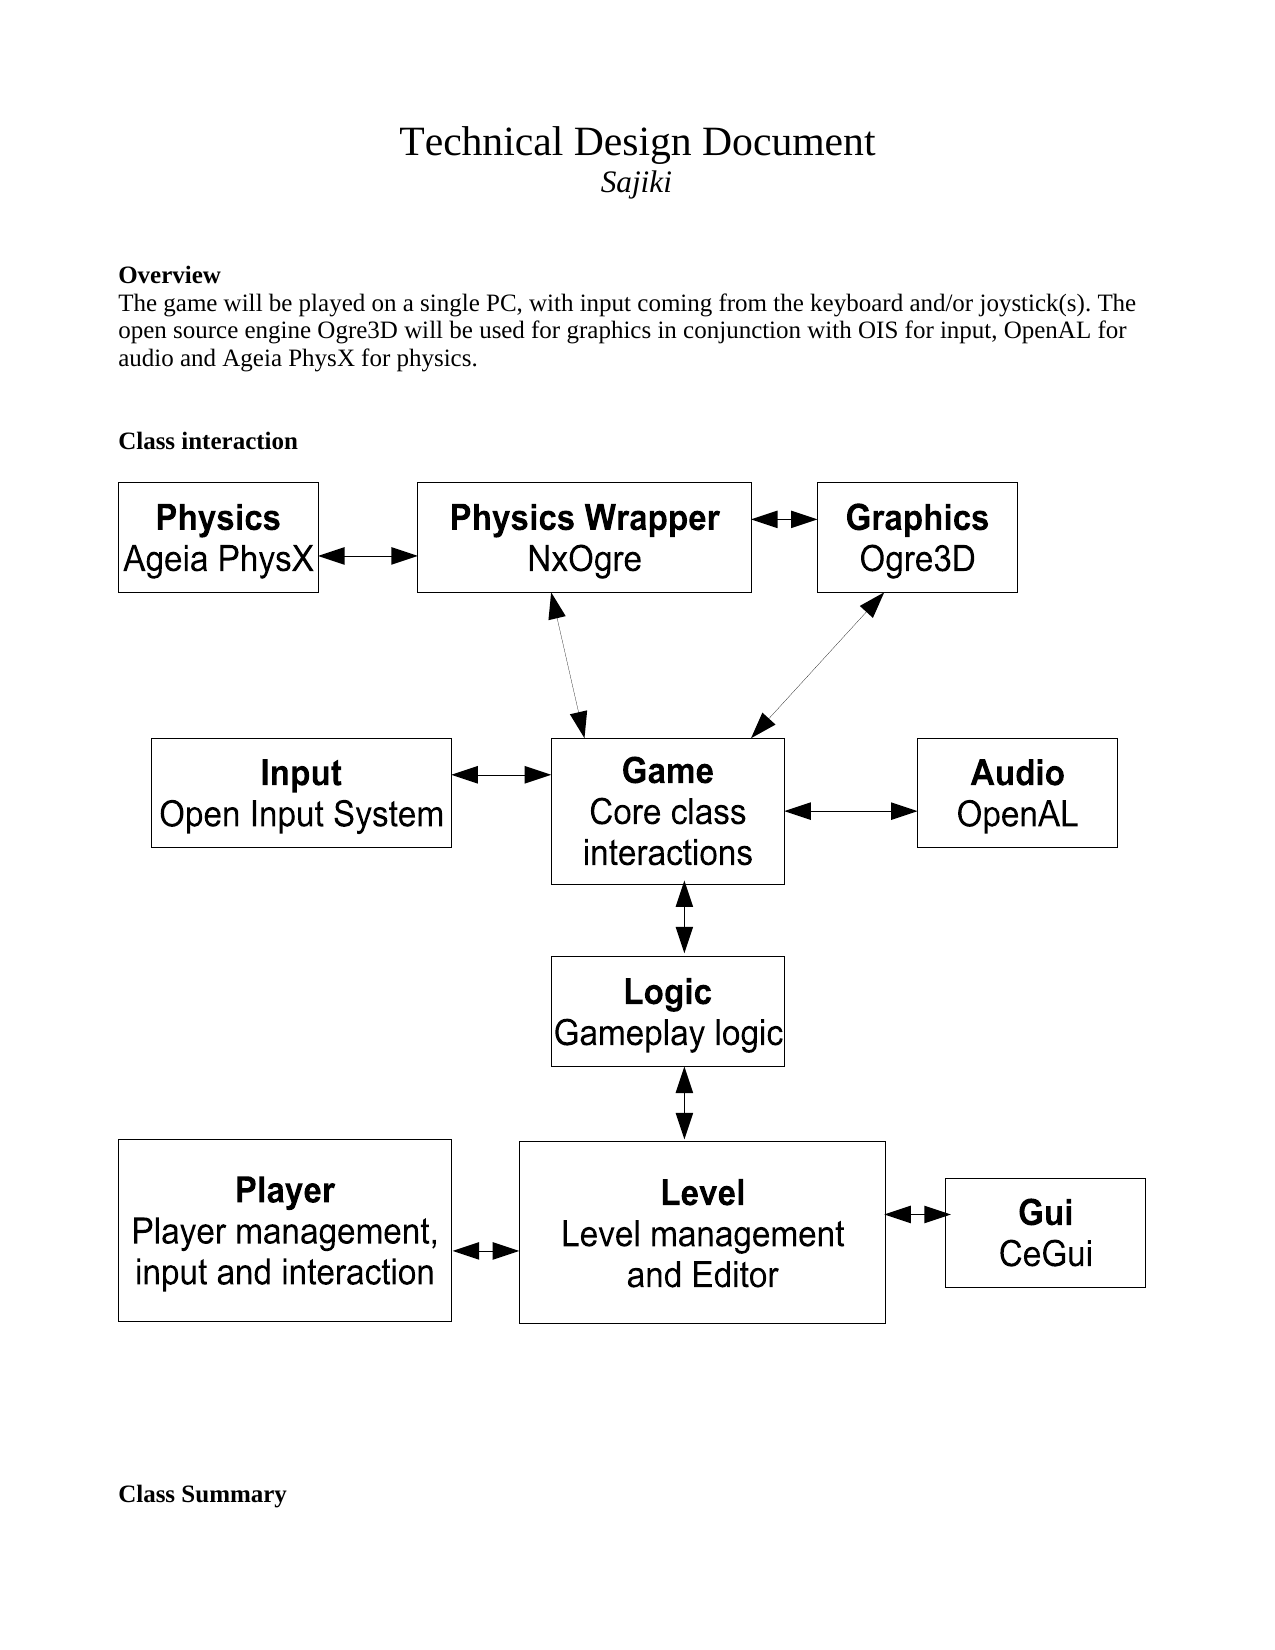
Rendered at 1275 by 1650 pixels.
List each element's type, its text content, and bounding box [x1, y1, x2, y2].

text Class interaction [118, 427, 1157, 455]
text Overview [118, 261, 1157, 289]
text Sajiki [118, 164, 1157, 199]
text Technical Design Document [118, 118, 1157, 164]
text Class Summary [118, 1480, 1157, 1508]
text The game will be played on a single PC, with input coming from the keyboard and/or joystick(s). The open source engine Ogre3D will be used for graphics in conjunction with OIS for input, OpenAL for audio and Ageia PhysX for physics. [118, 289, 1157, 372]
